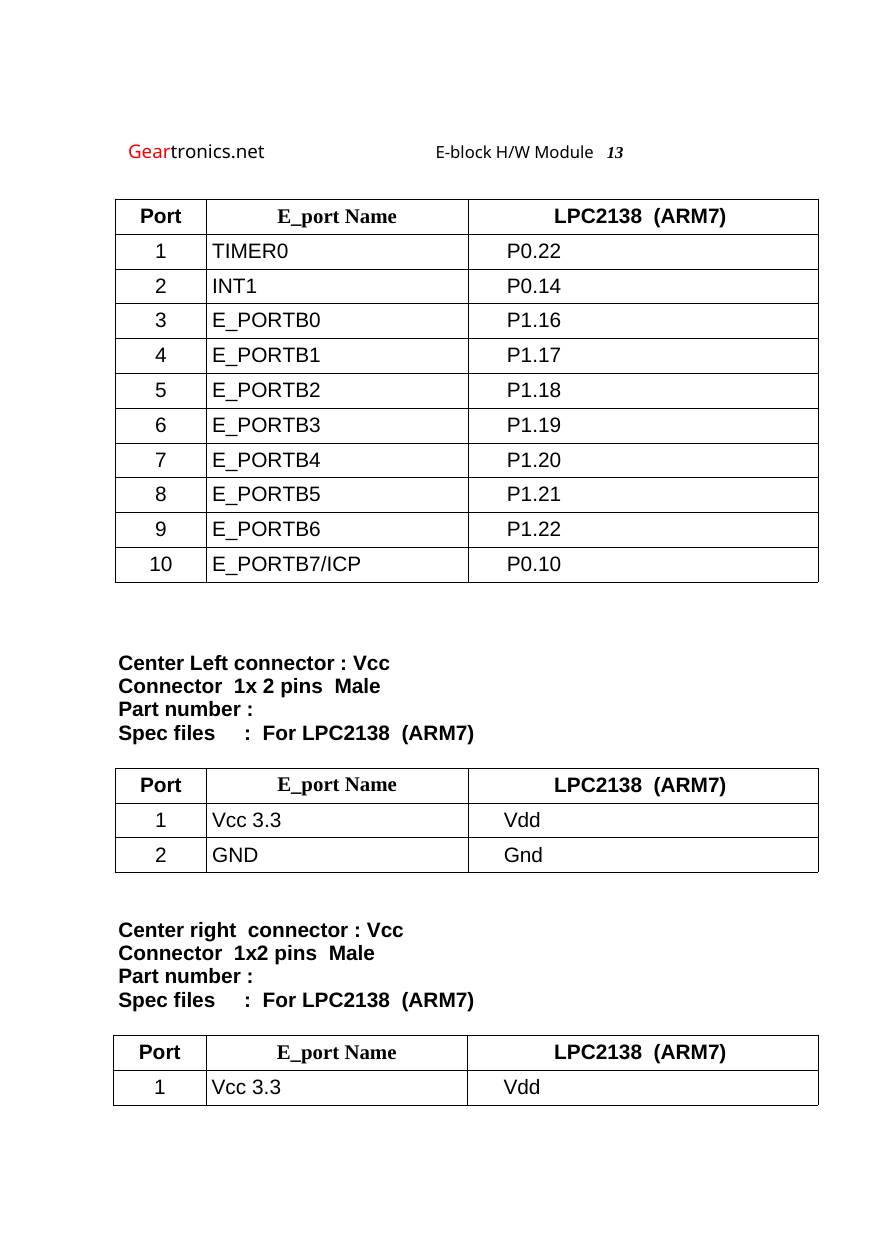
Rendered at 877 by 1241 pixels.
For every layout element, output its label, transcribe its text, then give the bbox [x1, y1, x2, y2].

table_cell P1.22 [469, 513, 818, 547]
table_header E_port Name [207, 200, 468, 234]
text Spec files : For LPC2138 (ARM7) [118, 988, 818, 1012]
text Connector 1x 2 pins Male [118, 674, 818, 698]
text Spec files : For LPC2138 (ARM7) [118, 721, 818, 744]
table_cell 1 [116, 235, 206, 268]
table_cell P0.14 [469, 270, 818, 303]
table_cell 1 [114, 1071, 206, 1104]
text Center Left connector : Vcc [118, 651, 818, 674]
table_cell Vdd [469, 804, 818, 837]
table_cell 2 [116, 270, 206, 303]
table_header LPC2138 (ARM7) [469, 200, 818, 234]
table_cell 6 [116, 409, 206, 442]
table_cell E_PORTB4 [207, 444, 468, 477]
table_cell P1.16 [469, 304, 818, 338]
table_header LPC2138 (ARM7) [469, 769, 818, 802]
table_cell P1.20 [469, 444, 818, 477]
table_cell P1.18 [469, 374, 818, 408]
table_cell Gnd [469, 838, 818, 872]
text Part number : [118, 965, 818, 988]
table_cell E_PORTB5 [207, 478, 468, 512]
table_cell INT1 [207, 270, 468, 303]
table_cell E_PORTB1 [207, 339, 468, 373]
table_cell Vcc 3.3 [207, 1071, 467, 1104]
table_cell P0.22 [469, 235, 818, 268]
table_cell 3 [116, 304, 206, 338]
table_header E_port Name [207, 1036, 467, 1070]
table_cell E_PORTB6 [207, 513, 468, 547]
table_cell P1.17 [469, 339, 818, 373]
table_cell 2 [116, 838, 206, 872]
text Part number : [118, 698, 818, 721]
table_header Port [114, 1036, 206, 1070]
table_cell 7 [116, 444, 206, 477]
table_cell E_PORTB3 [207, 409, 468, 442]
table_cell E_PORTB0 [207, 304, 468, 338]
table_cell Vdd [468, 1071, 818, 1104]
table_cell 9 [116, 513, 206, 547]
table_cell E_PORTB2 [207, 374, 468, 408]
table_cell 10 [116, 548, 206, 582]
table_header Port [116, 769, 206, 802]
table_header LPC2138 (ARM7) [468, 1036, 818, 1070]
text Center right connector : Vcc [118, 919, 818, 942]
table_cell GND [207, 838, 468, 872]
table_cell TIMER0 [207, 235, 468, 268]
table_header E_port Name [207, 769, 468, 802]
table_cell 8 [116, 478, 206, 512]
table_cell 5 [116, 374, 206, 408]
table_cell Vcc 3.3 [207, 804, 468, 837]
text Connector 1x2 pins Male [118, 942, 818, 965]
table_cell 1 [116, 804, 206, 837]
table_cell P1.21 [469, 478, 818, 512]
table_cell 4 [116, 339, 206, 373]
table_cell E_PORTB7/ICP [207, 548, 468, 582]
table_cell P1.19 [469, 409, 818, 442]
table_header Port [116, 200, 206, 234]
table_cell P0.10 [469, 548, 818, 582]
